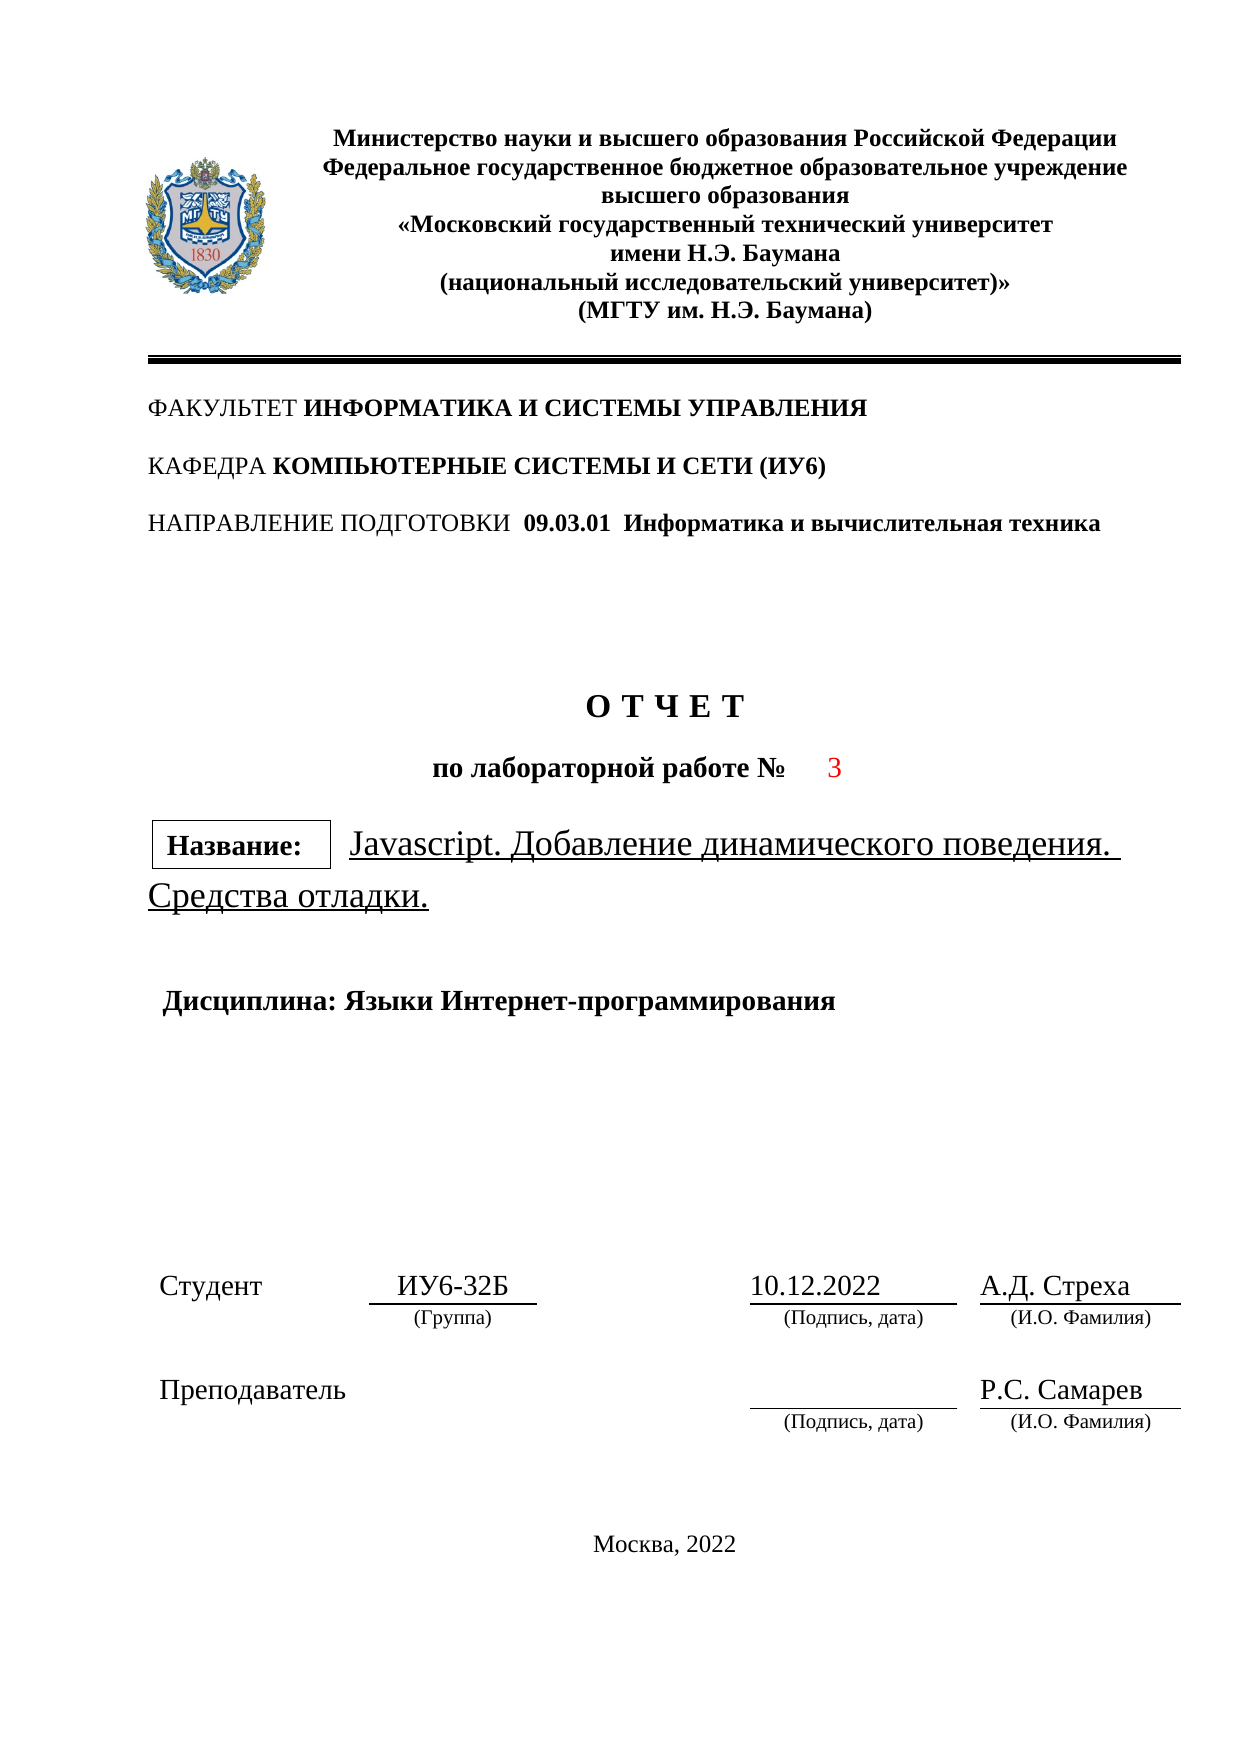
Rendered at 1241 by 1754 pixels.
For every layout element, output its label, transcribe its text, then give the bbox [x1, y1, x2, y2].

table_cell Преподаватель [148, 1372, 357, 1409]
table_cell [148, 1409, 357, 1443]
table_header 10.12.2022 [738, 1268, 969, 1305]
table_cell (И.О. Фамилия) [969, 1305, 1193, 1338]
table_cell (Группа) [357, 1305, 548, 1338]
subtitle Отчет [148, 687, 1181, 725]
table_cell [548, 1372, 738, 1409]
picture [145, 157, 266, 294]
table_cell Р.С. Самарев [969, 1372, 1193, 1409]
table_header [136, 123, 284, 324]
table_header Министерство науки и высшего образования Российской Федерации Федеральное государственное бюджетное образовательное учреждение высшего образования «Московский государственный технический университет имени Н.Э. Баумана (национальный исследовательский университет)» (МГТУ им. Н.Э. Баумана) [284, 123, 1166, 324]
table_cell [738, 1372, 969, 1409]
table_cell (Подпись, дата) [738, 1409, 969, 1443]
table_cell [357, 1372, 548, 1409]
text Название: [167, 828, 315, 861]
table_cell [969, 1339, 1193, 1372]
table_header [548, 1268, 738, 1305]
table_cell [357, 1409, 548, 1443]
table_cell [548, 1409, 738, 1443]
table_cell (Подпись, дата) [738, 1305, 969, 1338]
text ФАКУЛЬТЕТ Информатика и системы управления [148, 393, 1181, 422]
table_cell [548, 1305, 738, 1338]
table_cell [148, 1339, 357, 1372]
text Москва, 2022 [148, 1529, 1181, 1558]
table_cell [738, 1339, 969, 1372]
table_cell (И.О. Фамилия) [969, 1409, 1193, 1443]
text КАФЕДРА Компьютерные системы и сети (ИУ6) [148, 451, 1181, 479]
table_header Студент [148, 1268, 357, 1305]
table_cell [548, 1339, 738, 1372]
table_header 3 [797, 750, 871, 783]
table_cell [357, 1339, 548, 1372]
table_header А.Д. Стреха [969, 1268, 1193, 1305]
table_header ИУ6-32Б [357, 1268, 548, 1305]
subtitle Javascript. Добавление динамического поведения. Средства отладки. [148, 822, 1181, 915]
table_cell [148, 1305, 357, 1338]
text НАПРАВЛЕНИЕ ПОДГОТОВКИ 09.03.01 Информатика и вычислительная техника [148, 508, 1181, 537]
text Дисциплина: Языки Интернет-программирования [162, 983, 1181, 1016]
